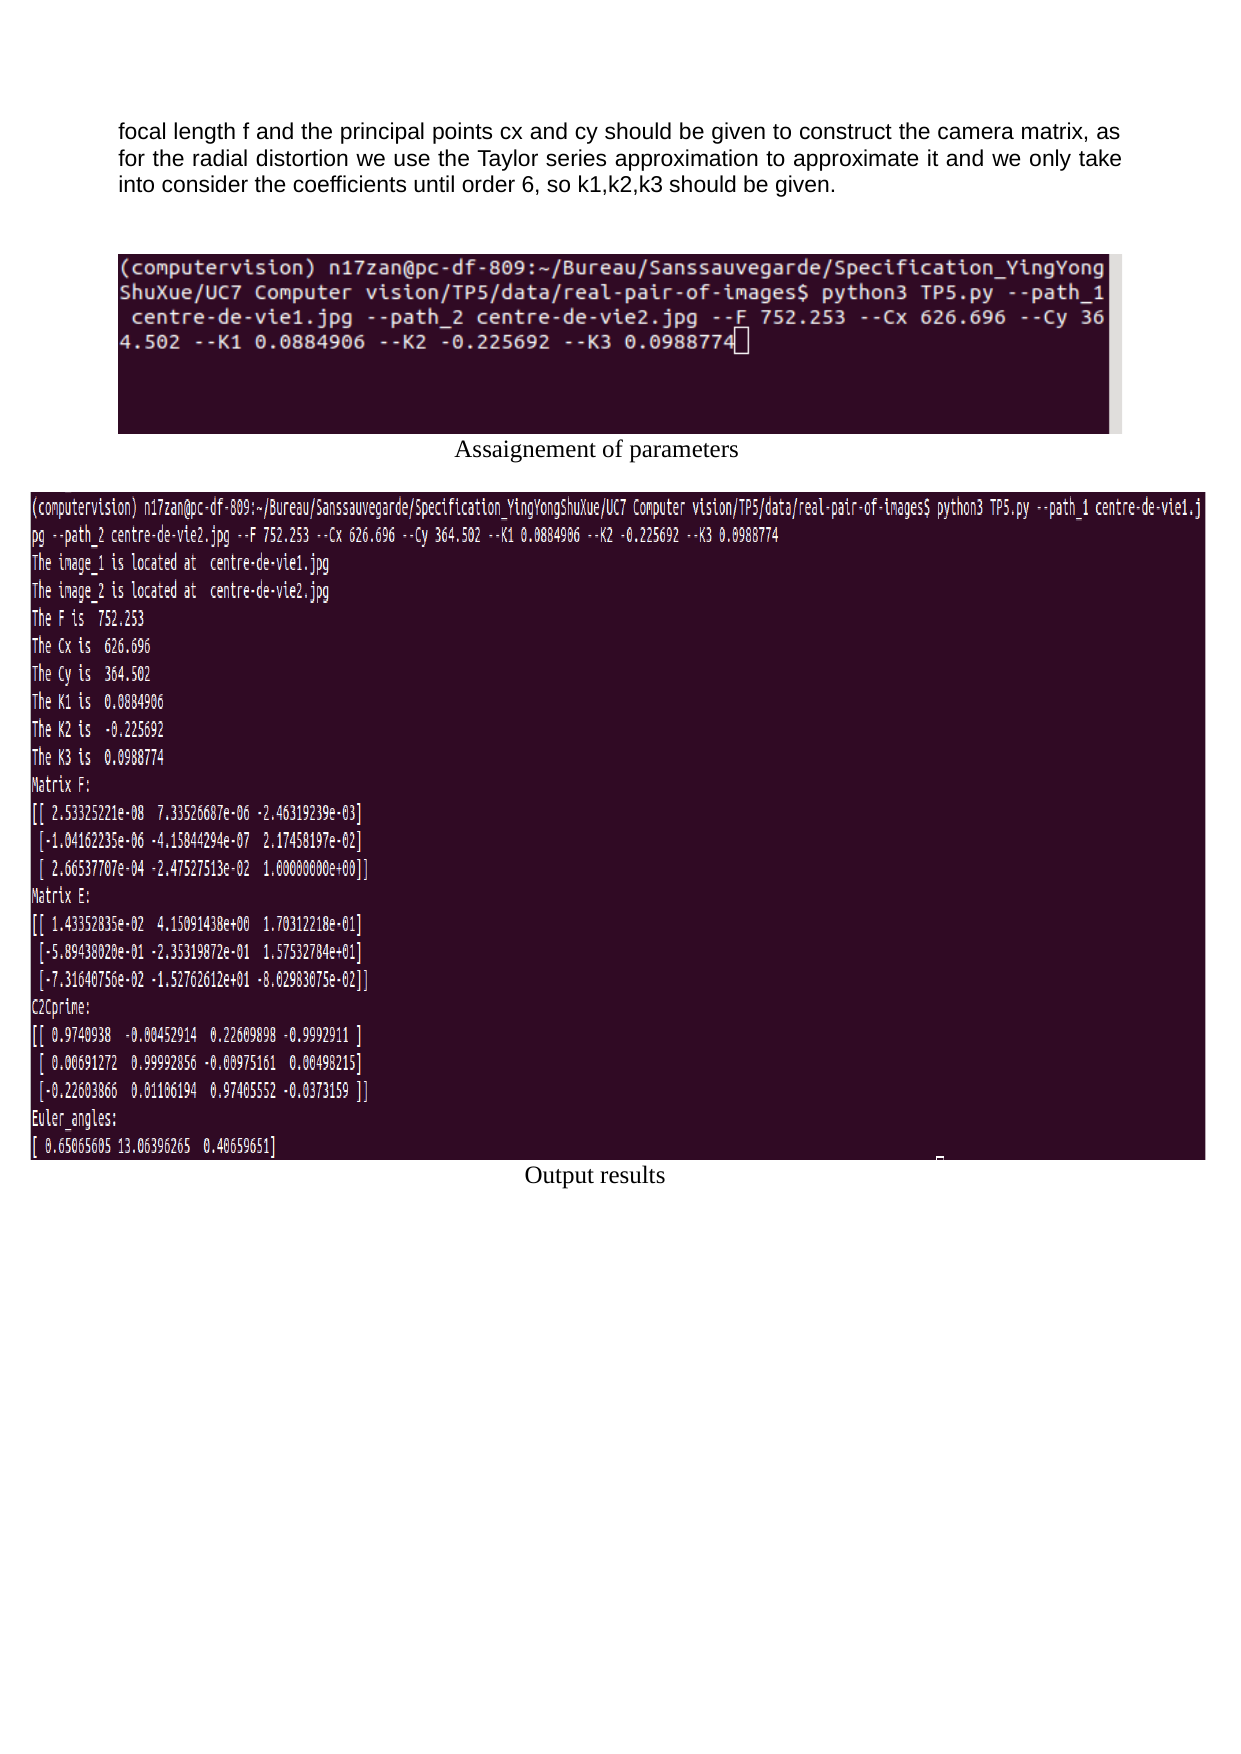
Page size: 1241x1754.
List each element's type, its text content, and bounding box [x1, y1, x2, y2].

picture [30, 492, 1206, 1160]
text Output results [118, 1160, 1122, 1188]
text focal length f and the principal points cx and cy should be given to construct the camera matrix, as for the radial distortion we use the Taylor series approximation to approximate it and we only take into consider the coefficients until order 6, so k1,k2,k3 should be given. [118, 118, 1122, 197]
text Assaignement of parameters [118, 434, 1122, 463]
picture [118, 254, 1123, 434]
